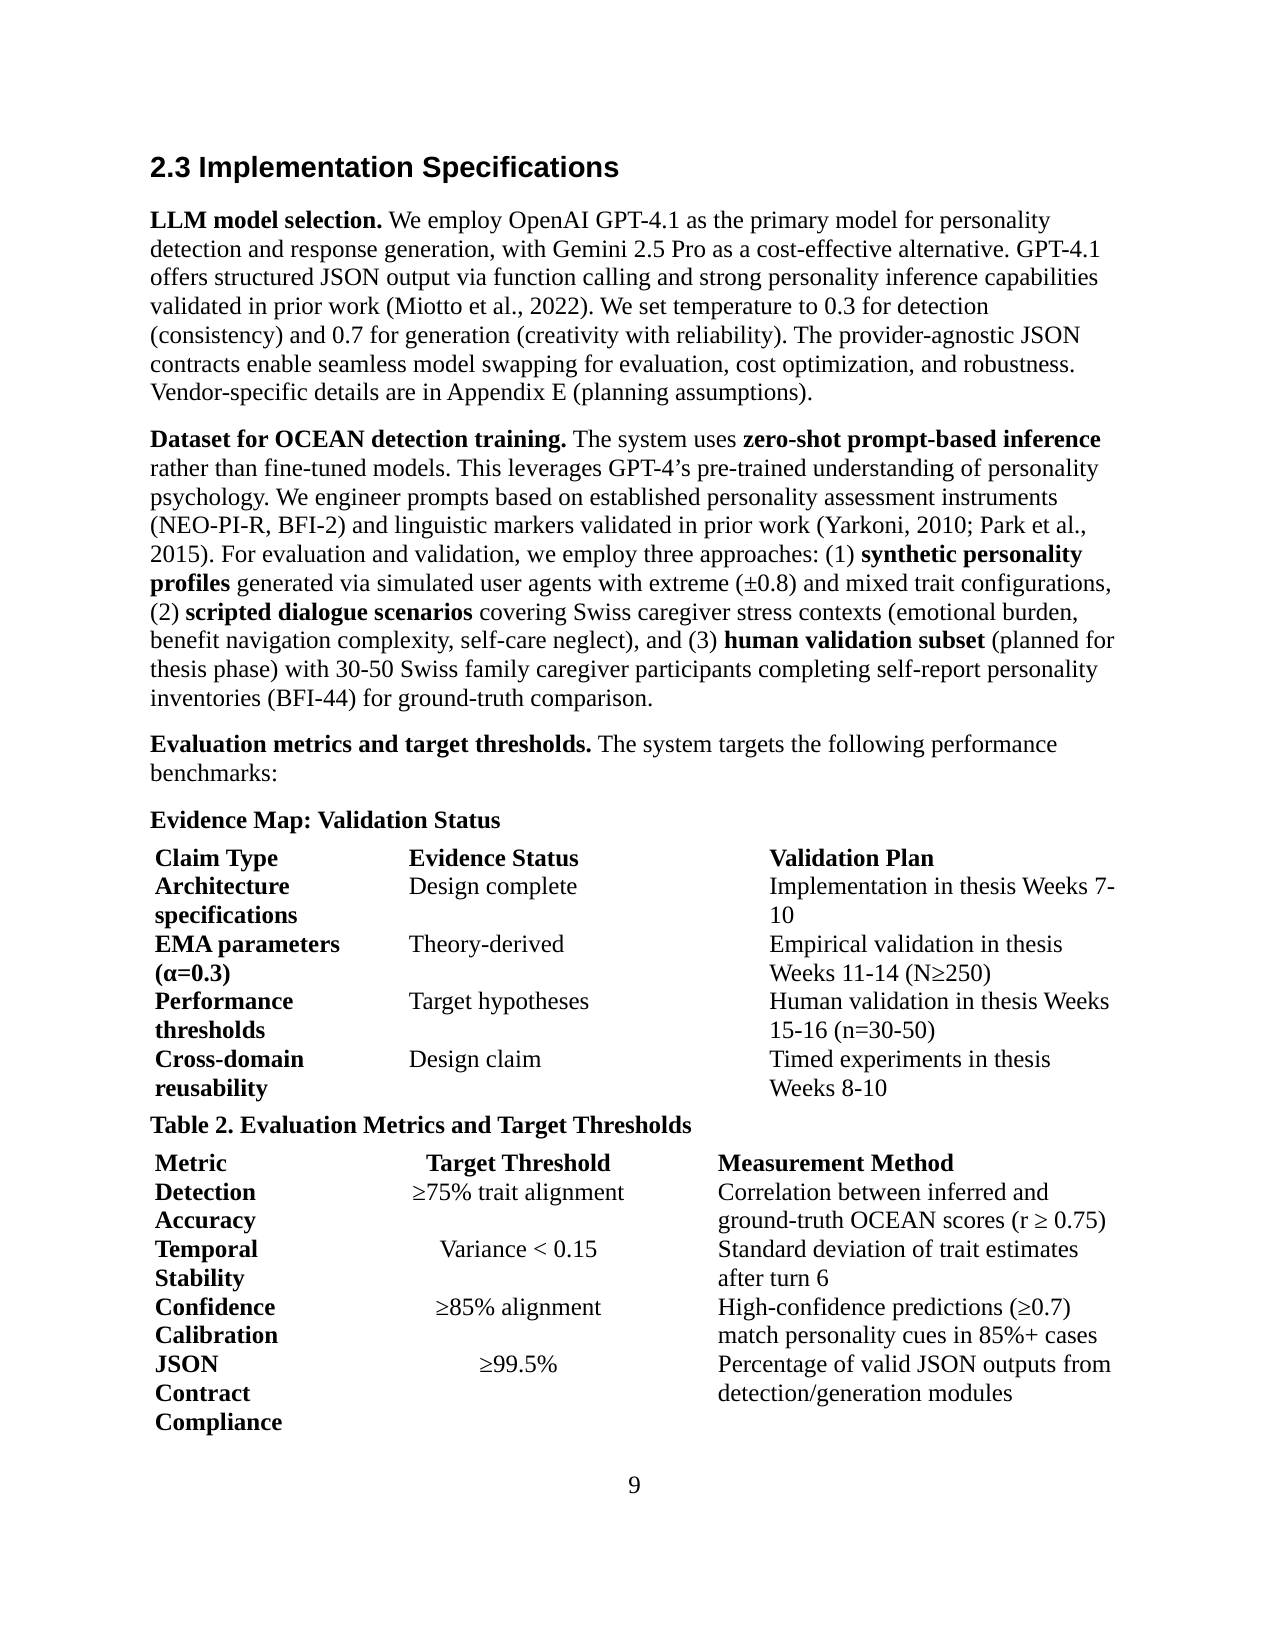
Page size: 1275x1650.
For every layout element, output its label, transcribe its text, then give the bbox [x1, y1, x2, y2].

table_cell Variance < 0.15 [323, 1234, 713, 1292]
table_cell ≥85% alignment [323, 1292, 713, 1349]
table_cell ≥99.5% [323, 1349, 713, 1436]
text LLM model selection. We employ OpenAI GPT-4.1 as the primary model for personality detection and response generation, with Gemini 2.5 Pro as a cost-effective alternative. GPT-4.1 offers structured JSON output via function calling and strong personality inference capabilities validated in prior work (Miotto et al., 2022). We set temperature to 0.3 for detection (consistency) and 0.7 for generation (creativity with reliability). The provider-agnostic JSON contracts enable seamless model swapping for evaluation, cost optimization, and robustness. Vendor-specific details are in Appendix E (planning assumptions). [150, 205, 1125, 406]
table_cell Empirical validation in thesis Weeks 11-14 (N≥250) [765, 929, 1125, 986]
table_cell JSON Contract Compliance [150, 1349, 323, 1436]
table_cell Timed experiments in thesis Weeks 8-10 [765, 1044, 1125, 1101]
text Table 2. Evaluation Metrics and Target Thresholds [150, 1110, 1125, 1139]
table_header Metric [150, 1148, 323, 1177]
table_cell Confidence Calibration [150, 1292, 323, 1349]
table_cell EMA parameters (α=0.3) [150, 929, 404, 986]
text Evidence Map: Validation Status [150, 805, 1125, 834]
table_header Claim Type [150, 843, 404, 871]
table_cell Target hypotheses [404, 986, 764, 1044]
table_cell Standard deviation of trait estimates after turn 6 [713, 1234, 1125, 1292]
table_cell Temporal Stability [150, 1234, 323, 1292]
table_cell Implementation in thesis Weeks 7-10 [765, 871, 1125, 929]
table_cell Percentage of valid JSON outputs from detection/generation modules [713, 1349, 1125, 1436]
table_cell Human validation in thesis Weeks 15-16 (n=30-50) [765, 986, 1125, 1044]
subtitle 2.3 Implementation Specifications [150, 150, 1125, 183]
table_cell Correlation between inferred and ground-truth OCEAN scores (r ≥ 0.75) [713, 1177, 1125, 1234]
table_cell ≥75% trait alignment [323, 1177, 713, 1234]
table_cell Architecture specifications [150, 871, 404, 929]
table_cell Design claim [404, 1044, 764, 1101]
table_cell Detection Accuracy [150, 1177, 323, 1234]
table_cell Design complete [404, 871, 764, 929]
table_header Validation Plan [765, 843, 1125, 871]
table_cell High-confidence predictions (≥0.7) match personality cues in 85%+ cases [713, 1292, 1125, 1349]
table_header Evidence Status [404, 843, 764, 871]
text Dataset for OCEAN detection training. The system uses zero-shot prompt-based inference rather than fine-tuned models. This leverages GPT-4’s pre-trained understanding of personality psychology. We engineer prompts based on established personality assessment instruments (NEO-PI-R, BFI-2) and linguistic markers validated in prior work (Yarkoni, 2010; Park et al., 2015). For evaluation and validation, we employ three approaches: (1) synthetic personality profiles generated via simulated user agents with extreme (±0.8) and mixed trait configurations, (2) scripted dialogue scenarios covering Swiss caregiver stress contexts (emotional burden, benefit navigation complexity, self-care neglect), and (3) human validation subset (planned for thesis phase) with 30-50 Swiss family caregiver participants completing self-report personality inventories (BFI-44) for ground-truth comparison. [150, 424, 1125, 712]
table_header Measurement Method [713, 1148, 1125, 1177]
table_cell Performance thresholds [150, 986, 404, 1044]
text Evaluation metrics and target thresholds. The system targets the following performance benchmarks: [150, 729, 1125, 787]
table_header Target Threshold [323, 1148, 713, 1177]
table_cell Cross-domain reusability [150, 1044, 404, 1101]
table_cell Theory-derived [404, 929, 764, 986]
